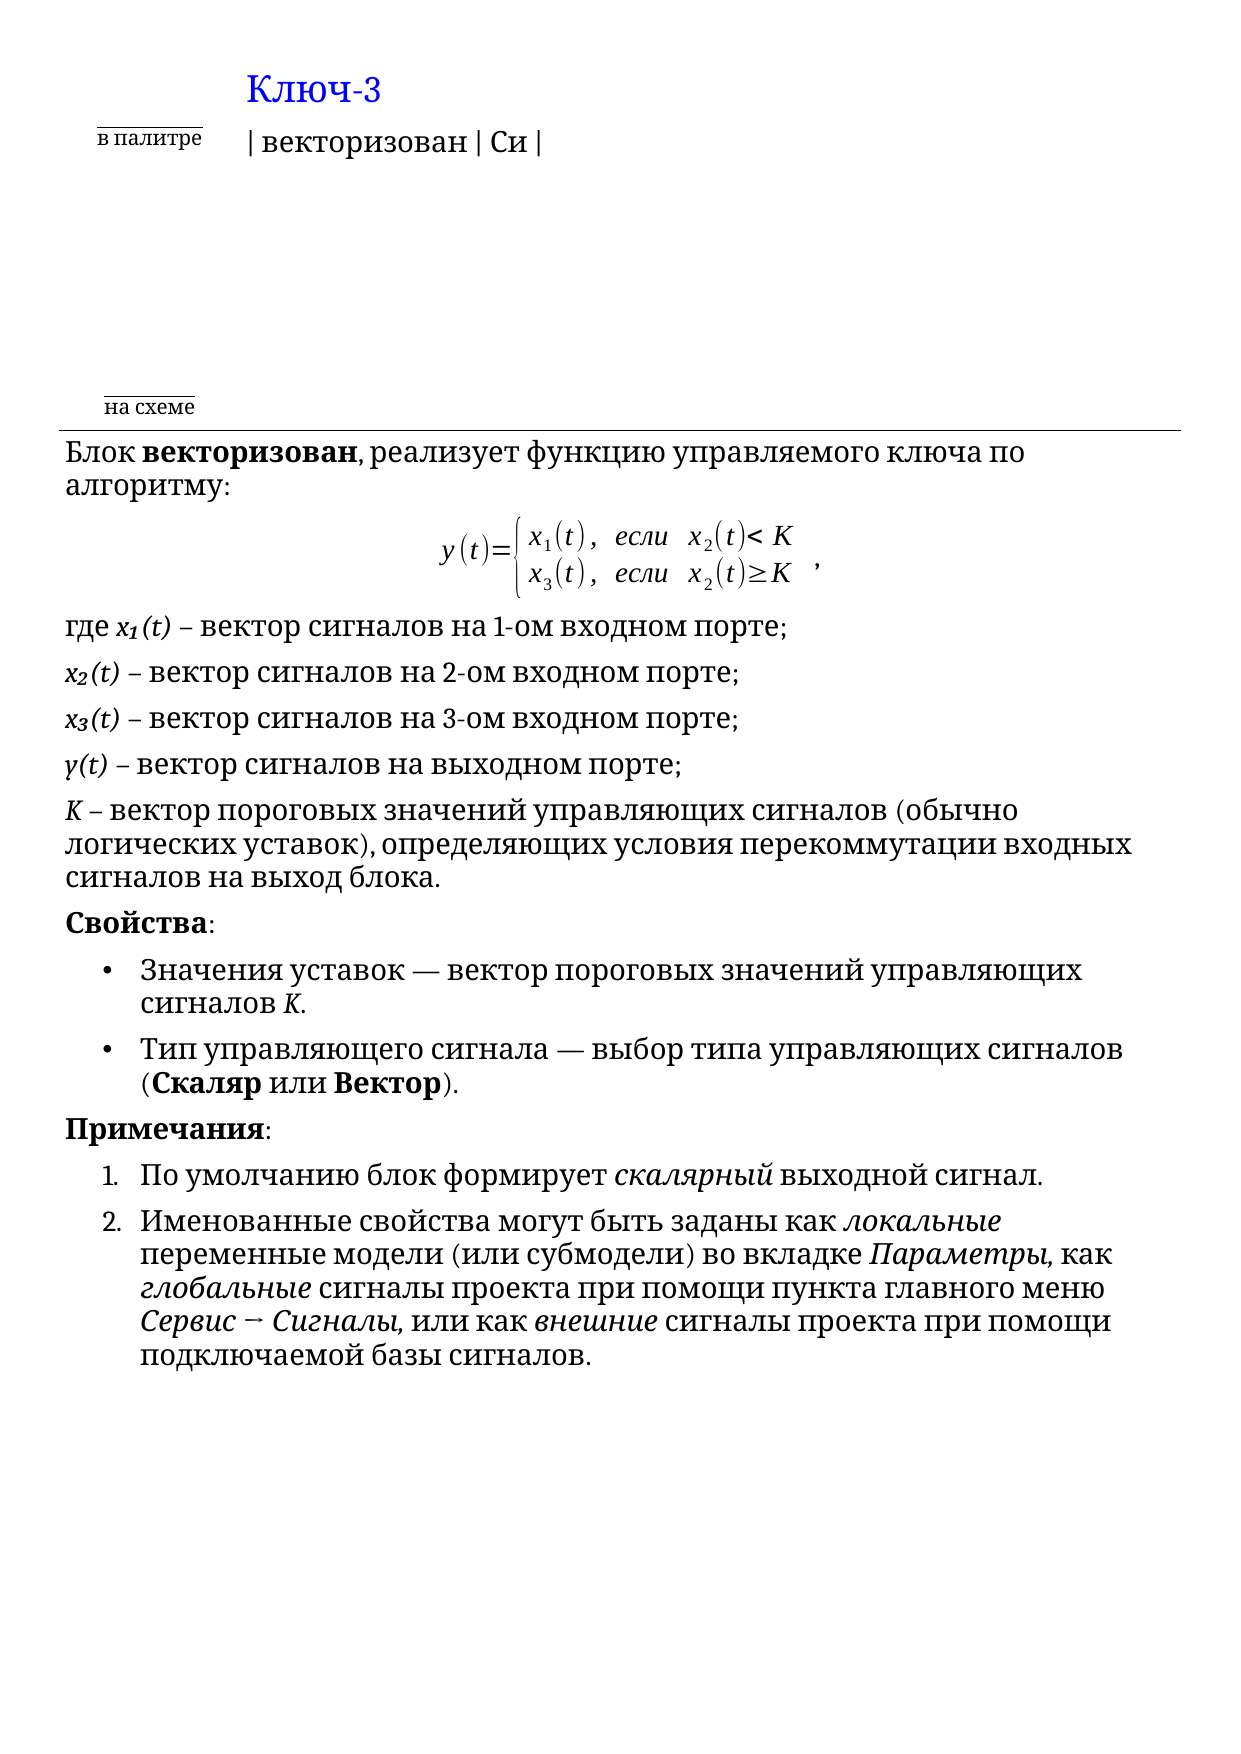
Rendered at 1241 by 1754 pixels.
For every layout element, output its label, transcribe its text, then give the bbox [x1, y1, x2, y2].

table_header [59, 59, 240, 121]
table_cell [240, 178, 1181, 390]
table_cell | векторизован | Си | [240, 121, 1181, 178]
table_cell Блок векторизован, реализует функцию управляемого ключа по алгоритму: , где x₁(t) – вектор сигналов на 1-ом входном порте; x₂(t) – вектор сигналов на 2-ом входном порте; x₃(t) – вектор сигналов на 3-ом входном порте; y(t) – вектор сигналов на выходном порте; K – вектор пороговых значений управляющих сигналов (обычно логических уставок), определяющих условия перекоммутации входных сигналов на выход блока. Свойства: Значения уставок — вектор пороговых значений управляющих сигналов K. Тип управляющего сигнала — выбор типа управляющих сигналов (Скаляр или Вектор). Примечания: По умолчанию блок формирует скалярный выходной сигнал. Именованные свойства могут быть заданы как локальные переменные модели (или субмодели) во вкладке Параметры, как глобальные сигналы проекта при помощи пункта главного меню Сервис → Сигналы, или как внешние сигналы проекта при помощи подключаемой базы сигналов. [59, 431, 1181, 1391]
table_cell [240, 390, 1181, 430]
table_header Ключ-3 [240, 59, 1181, 121]
table_cell на схеме [59, 390, 240, 430]
table_cell в палитре [59, 121, 240, 178]
table_cell [59, 178, 240, 390]
